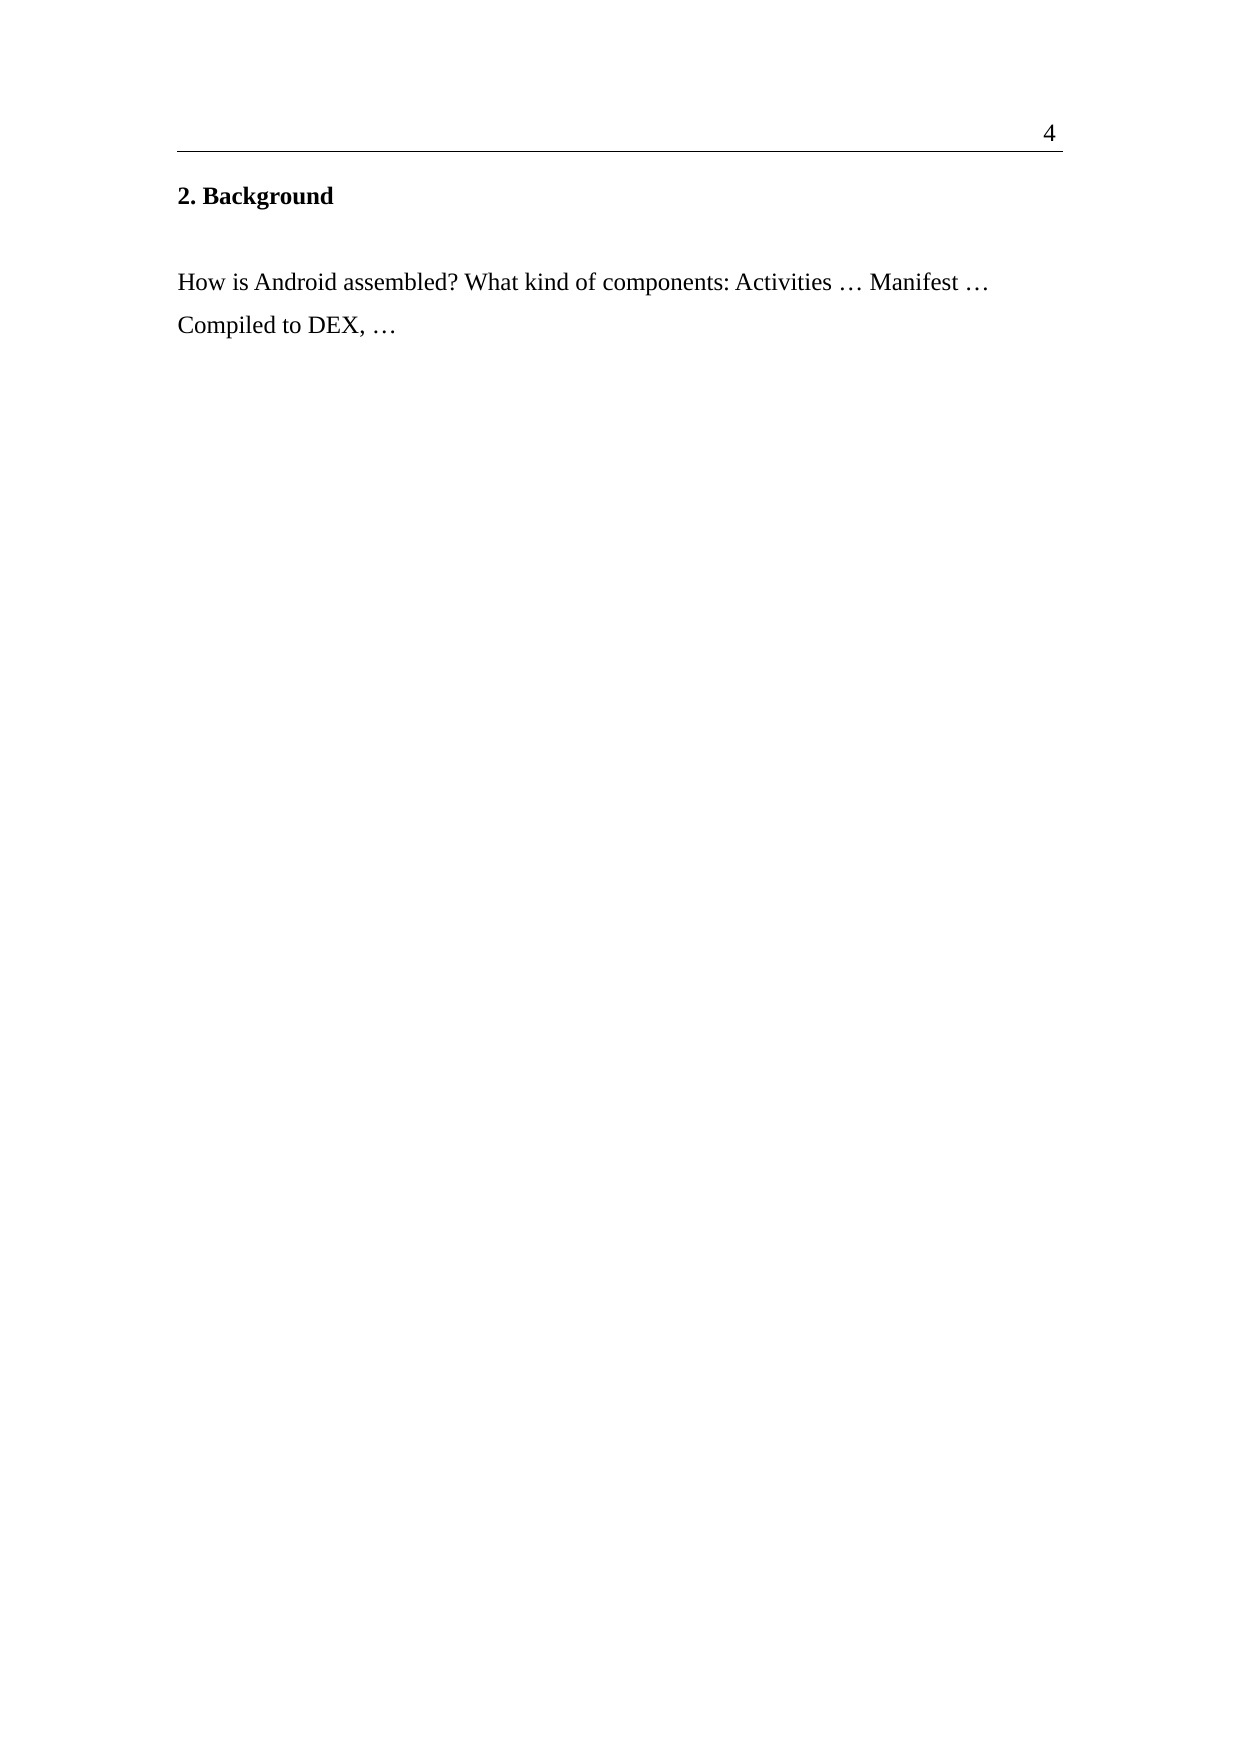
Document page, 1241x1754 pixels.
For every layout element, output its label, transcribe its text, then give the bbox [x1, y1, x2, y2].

text Compiled to DEX, … [177, 310, 1063, 339]
text 2. Background [177, 181, 1063, 209]
text How is Android assembled? What kind of components: Activities … Manifest … [177, 267, 1063, 296]
